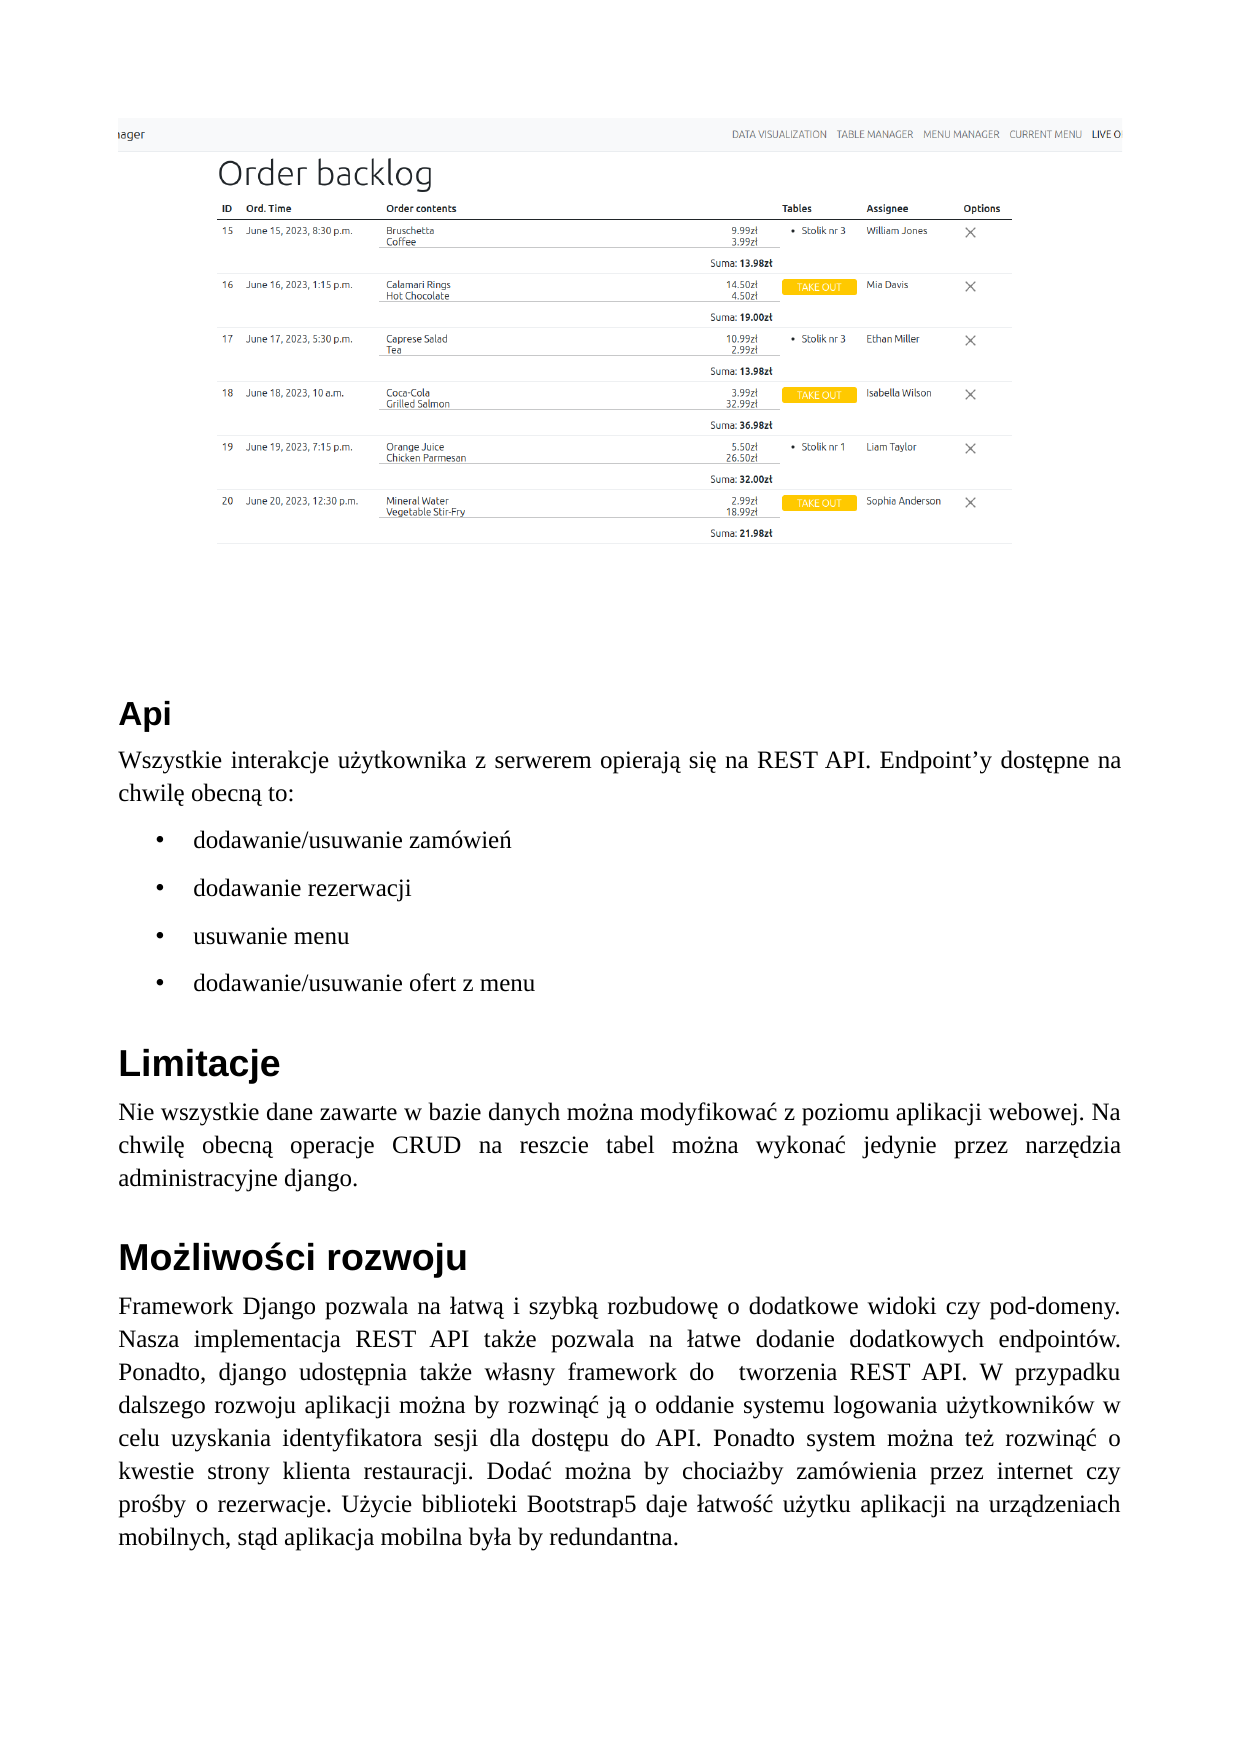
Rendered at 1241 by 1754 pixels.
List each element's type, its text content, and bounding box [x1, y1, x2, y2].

text Nie wszystkie dane zawarte w bazie danych można modyfikować z poziomu aplikacji webowej. Na chwilę obecną operacje CRUD na reszcie tabel można wykonać jedynie przez narzędzia administracyjne django. [118, 1097, 1122, 1191]
list usuwanie menu [156, 921, 1122, 949]
text Framework Django pozwala na łatwą i szybką rozbudowę o dodatkowe widoki czy pod-domeny. Nasza implementacja REST API także pozwala na łatwe dodanie dodatkowych endpointów. Ponadto, django udostępnia także własny framework do tworzenia REST API. W przypadku dalszego rozwoju aplikacji można by rozwinąć ją o oddanie systemu logowania użytkowników w celu uzyskania identyfikatora sesji dla dostępu do API. Ponadto system można też rozwinąć o kwestie strony klienta restauracji. Dodać można by chociażby zamówienia przez internet czy prośby o rezerwacje. Użycie biblioteki Bootstrap5 daje łatwość użytku aplikacji na urządzeniach mobilnych, stąd aplikacja mobilna była by redundantna. [118, 1291, 1122, 1551]
text Wszystkie interakcje użytkownika z serwerem opierają się na REST API. Endpoint’y dostępne na chwilę obecną to: [118, 745, 1122, 807]
list dodawanie rezerwacji [156, 873, 1122, 902]
picture [118, 118, 1123, 655]
subtitle Api [118, 694, 1122, 732]
list dodawanie/usuwanie ofert z menu [156, 968, 1122, 997]
subtitle Limitacje [118, 1041, 1122, 1084]
list dodawanie/usuwanie zamówień [156, 826, 1122, 854]
subtitle Możliwości rozwoju [118, 1235, 1122, 1278]
